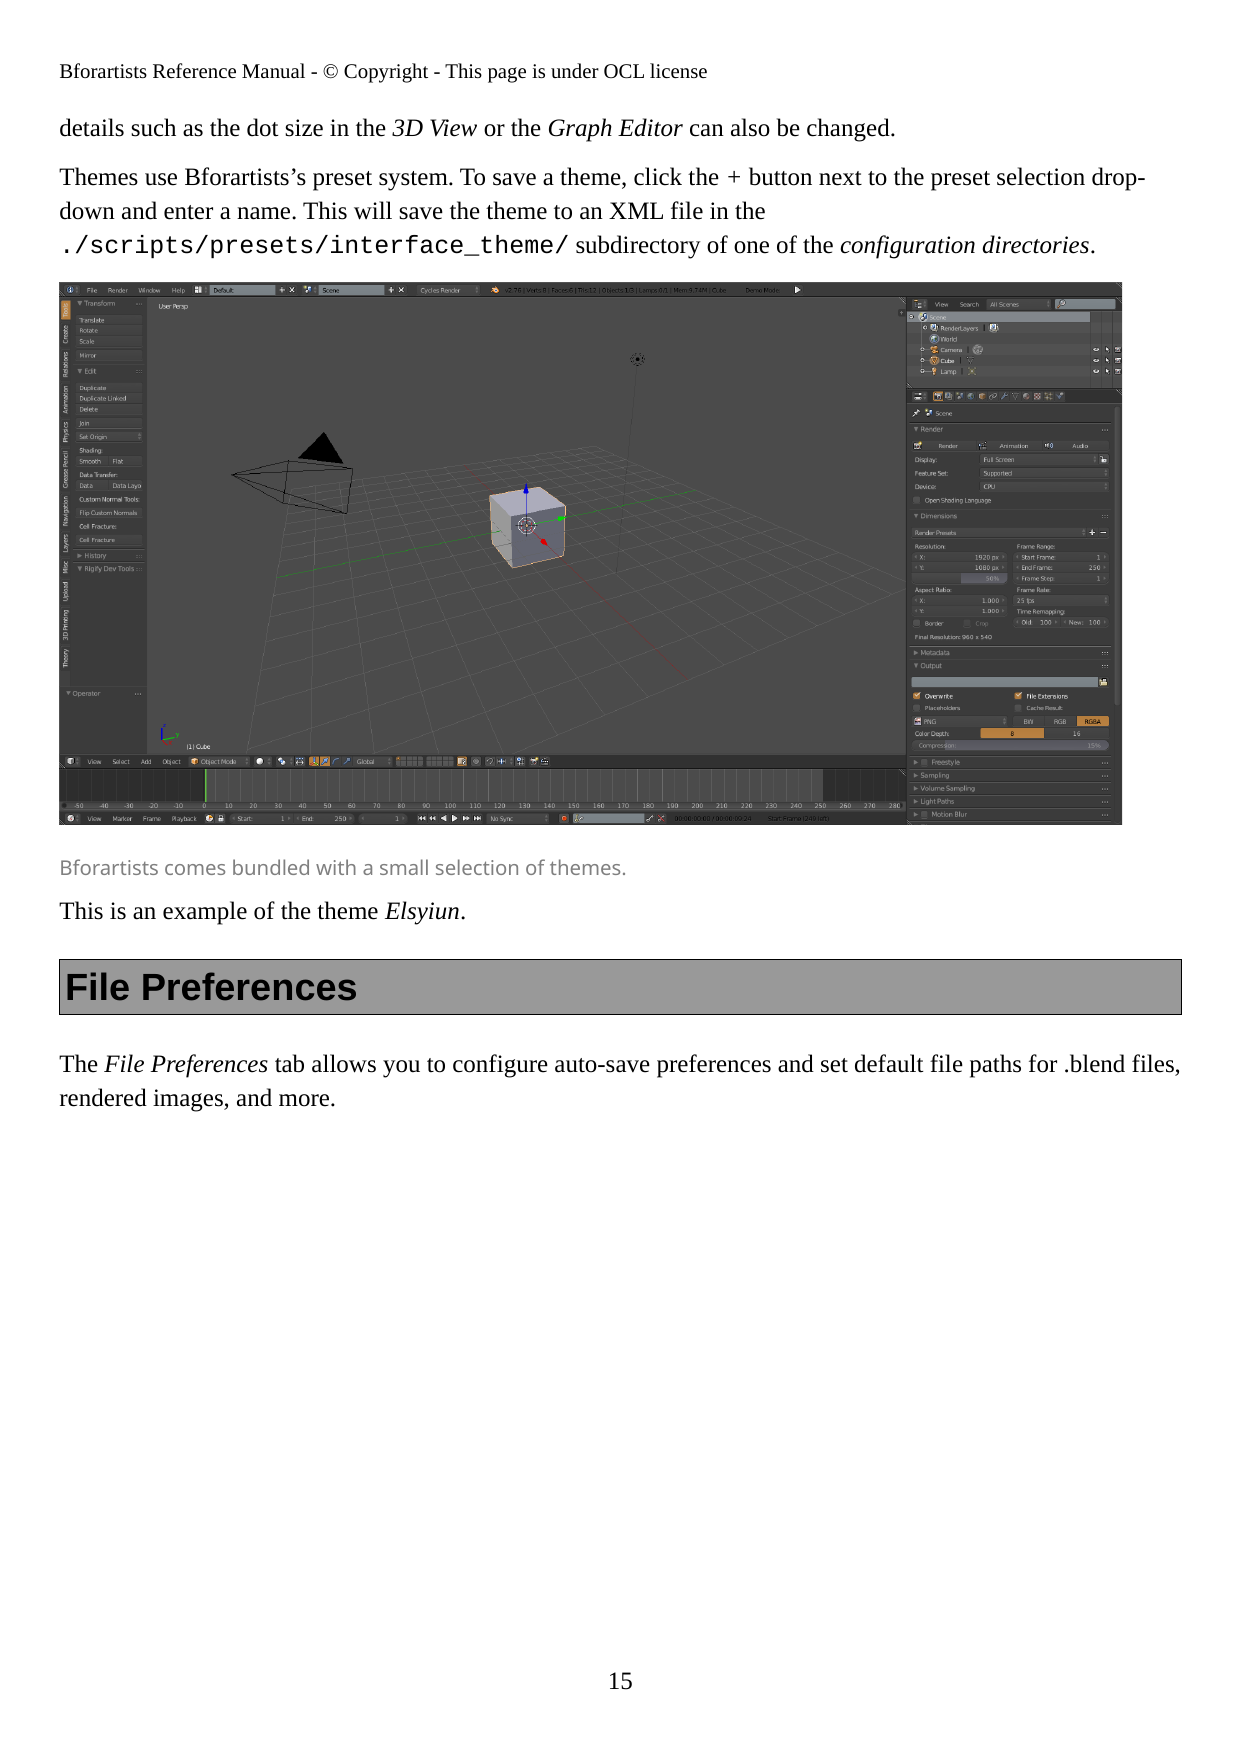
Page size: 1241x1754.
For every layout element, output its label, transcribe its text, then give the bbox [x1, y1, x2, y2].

text Themes use Bforartists’s preset system. To save a theme, click the + button next to the preset selection drop-down and enter a name. This will save the theme to an XML file in the ./scripts/presets/interface_theme/ subdirectory of one of the configuration directories. [59, 162, 1181, 261]
text details such as the dot size in the 3D View or the Graph Editor can also be changed. [59, 113, 1181, 141]
table_header File Preferences [60, 960, 1181, 1014]
text Bforartists comes bundled with a small selection of themes. [59, 850, 1181, 881]
text This is an example of the theme Elsyiun. [59, 896, 1181, 924]
text The File Preferences tab allows you to configure auto-save preferences and set default file paths for .blend files, rendered images, and more. [59, 1049, 1181, 1112]
picture [59, 282, 1123, 825]
